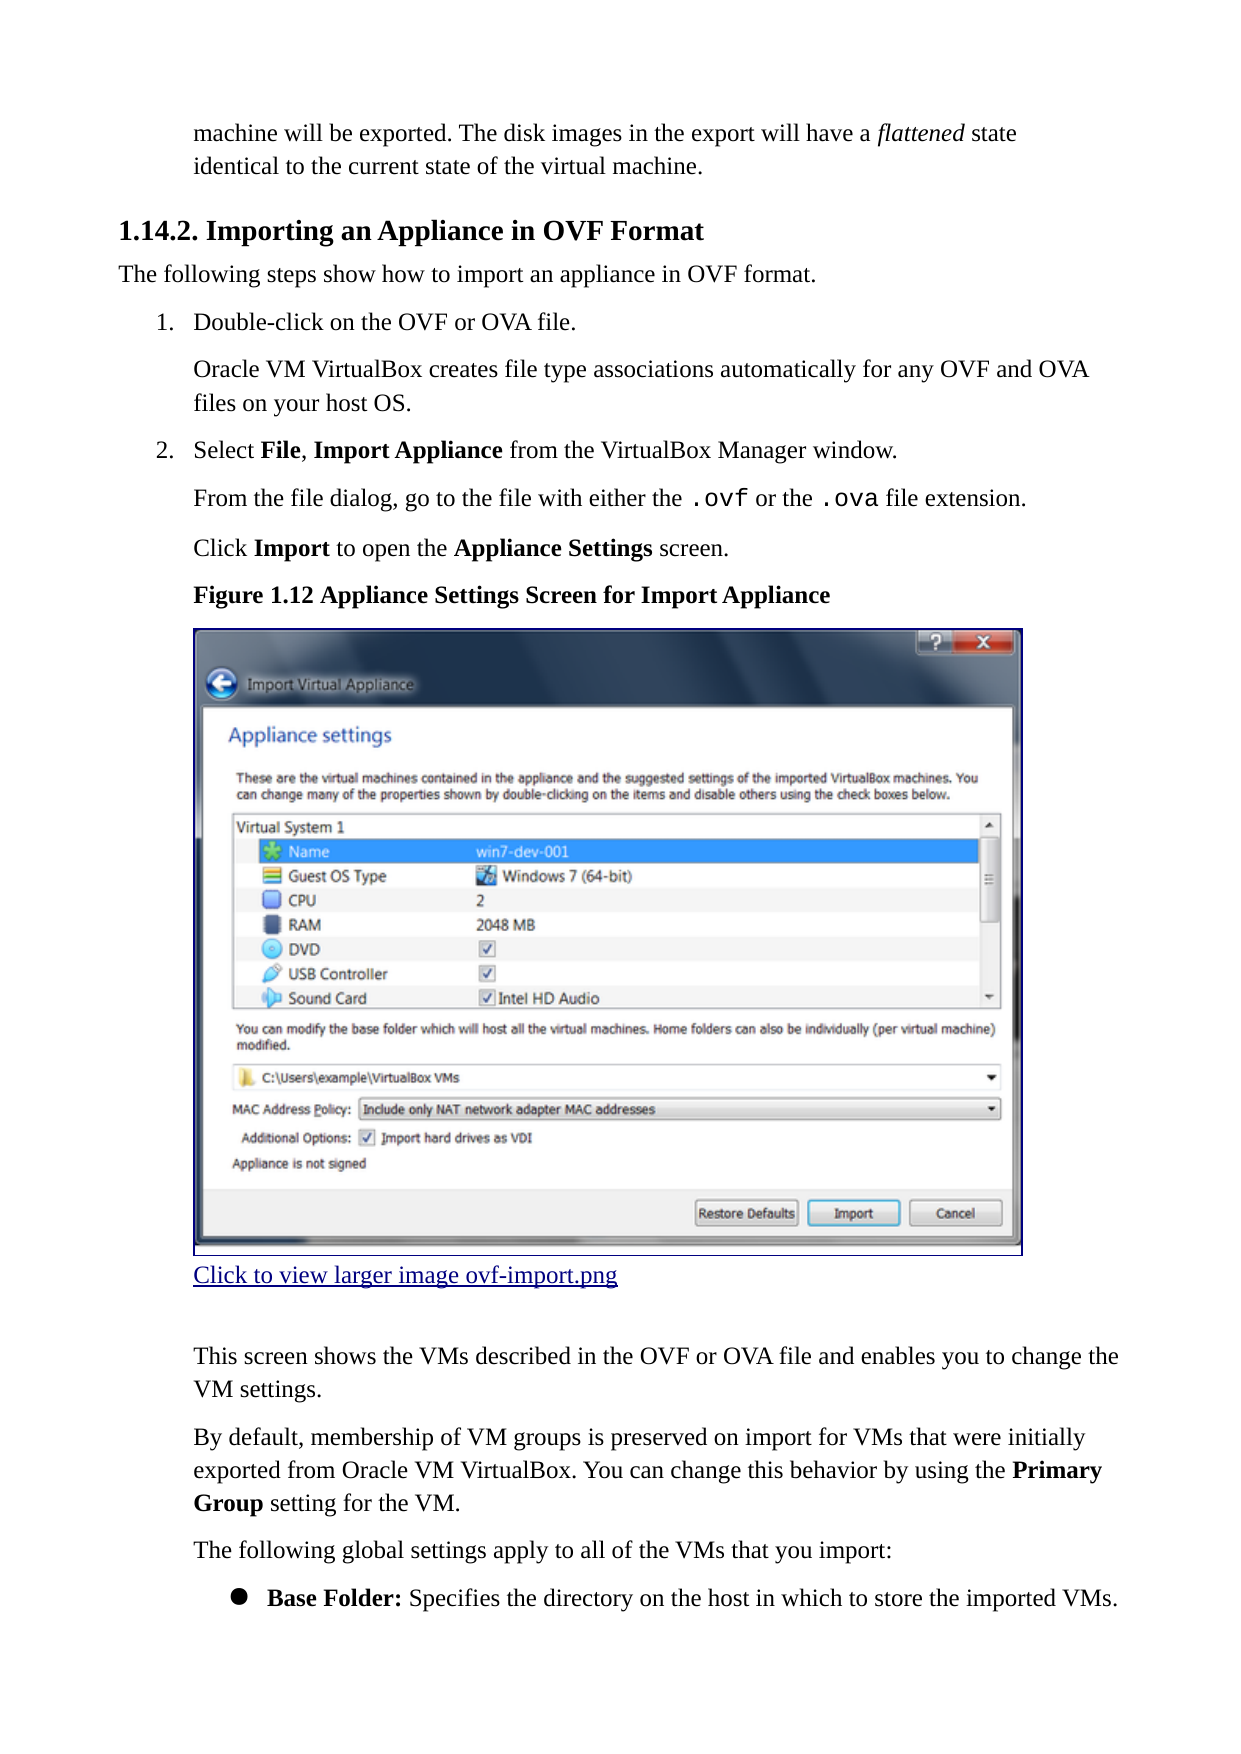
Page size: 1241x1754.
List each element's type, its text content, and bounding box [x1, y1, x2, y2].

list From the file dialog, go to the file with either the .ovf or the .ova file extension. [156, 483, 1122, 514]
list By default, membership of VM groups is preserved on import for VMs that were initially exported from Oracle VM VirtualBox. You can change this behavior by using the Primary Group setting for the VM. [156, 1422, 1122, 1516]
list Double-click on the OVF or OVA file. [156, 307, 1122, 336]
list Oracle VM VirtualBox creates file type associations automatically for any OVF and OVA files on your host OS. [156, 354, 1122, 416]
list This screen shows the VMs described in the OVF or OVA file and enables you to change the VM settings. [156, 1341, 1122, 1403]
subtitle 1.14.2. Importing an Appliance in OVF Format [118, 213, 1122, 247]
picture [195, 630, 1021, 1255]
list Select File, Import Appliance from the VirtualBox Manager window. [156, 435, 1122, 464]
list Base Folder: Specifies the directory on the host in which to store the imported VMs. [229, 1583, 1122, 1612]
list The following global settings apply to all of the VMs that you import: [156, 1535, 1122, 1564]
text machine will be exported. The disk images in the export will have a flattened state identical to the current state of the virtual machine. [193, 118, 1047, 180]
list Click Import to open the Appliance Settings screen. [156, 533, 1122, 562]
list Figure 1.12 Appliance Settings Screen for Import Appliance [156, 580, 1122, 609]
text The following steps show how to import an appliance in OVF format. [118, 259, 1122, 288]
list Click to view larger image ovf-import.png [156, 628, 1122, 1289]
